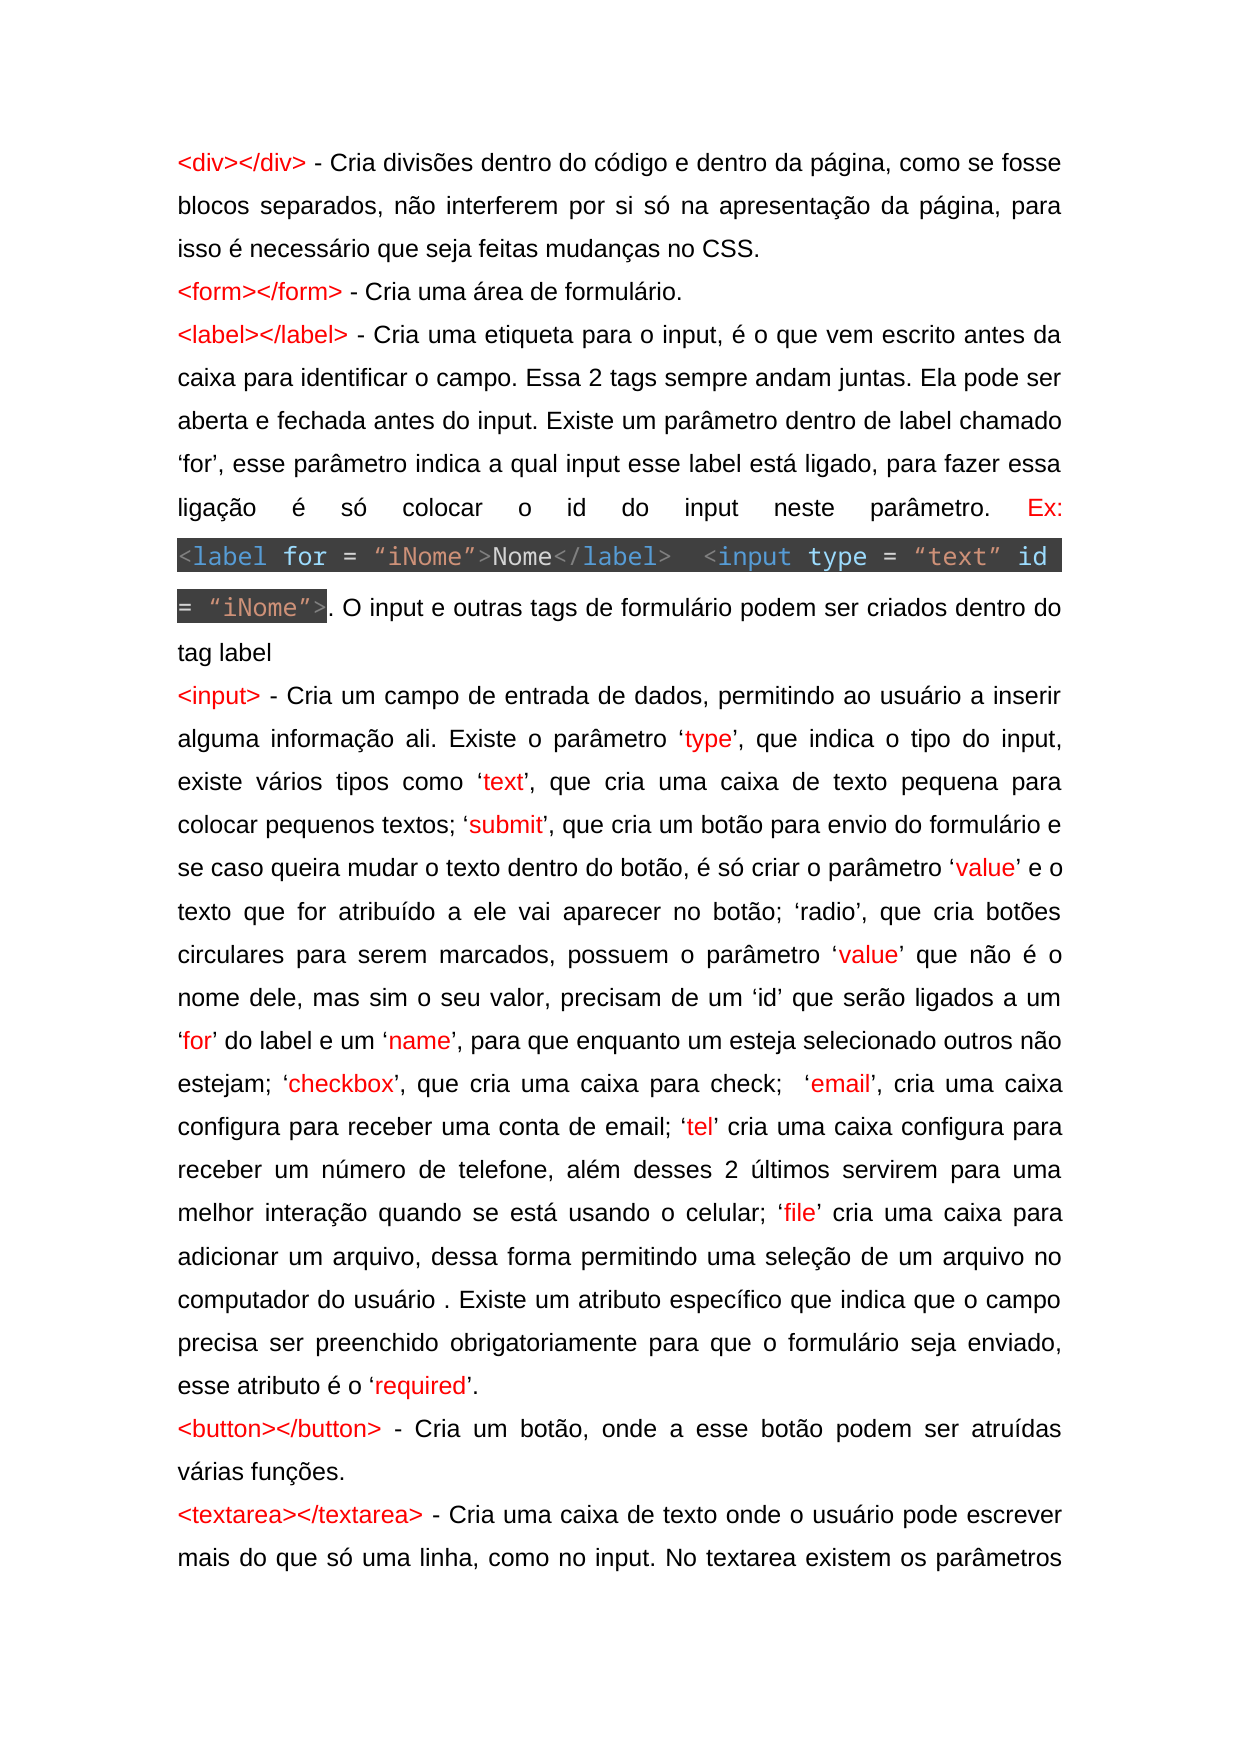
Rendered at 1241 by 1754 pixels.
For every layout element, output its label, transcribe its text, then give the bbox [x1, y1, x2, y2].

text <button></button> - Cria um botão, onde a esse botão podem ser atruídas várias funções. [177, 1414, 1063, 1486]
text <form></form> - Cria uma área de formulário. [177, 277, 1063, 306]
text <textarea></textarea> - Cria uma caixa de texto onde o usuário pode escrever mais do que só uma linha, como no input. No textarea existem os parâmetros [177, 1500, 1063, 1572]
text <label></label> - Cria uma etiqueta para o input, é o que vem escrito antes da caixa para identificar o campo. Essa 2 tags sempre andam juntas. Ela pode ser aberta e fechada antes do input. Existe um parâmetro dentro de label chamado ‘for’, esse parâmetro indica a qual input esse label está ligado, para fazer essa ligação é só colocar o id do input neste parâmetro. Ex: <label for = “iNome”>Nome</label> <input type = “text” id = “iNome”>. O input e outras tags de formulário podem ser criados dentro do tag label [177, 320, 1063, 667]
text <input> - Cria um campo de entrada de dados, permitindo ao usuário a inserir alguma informação ali. Existe o parâmetro ‘type’, que indica o tipo do input, existe vários tipos como ‘text’, que cria uma caixa de texto pequena para colocar pequenos textos; ‘submit’, que cria um botão para envio do formulário e se caso queira mudar o texto dentro do botão, é só criar o parâmetro ‘value’ e o texto que for atribuído a ele vai aparecer no botão; ‘radio’, que cria botões circulares para serem marcados, possuem o parâmetro ‘value’ que não é o nome dele, mas sim o seu valor, precisam de um ‘id’ que serão ligados a um ‘for’ do label e um ‘name’, para que enquanto um esteja selecionado outros não estejam; ‘checkbox’, que cria uma caixa para check; ‘email’, cria uma caixa configura para receber uma conta de email; ‘tel’ cria uma caixa configura para receber um número de telefone, além desses 2 últimos servirem para uma melhor interação quando se está usando o celular; ‘file’ cria uma caixa para adicionar um arquivo, dessa forma permitindo uma seleção de um arquivo no computador do usuário . Existe um atributo específico que indica que o campo precisa ser preenchido obrigatoriamente para que o formulário seja enviado, esse atributo é o ‘required’. [177, 681, 1063, 1400]
text <div></div> - Cria divisões dentro do código e dentro da página, como se fosse blocos separados, não interferem por si só na apresentação da página, para isso é necessário que seja feitas mudanças no CSS. [177, 148, 1063, 263]
